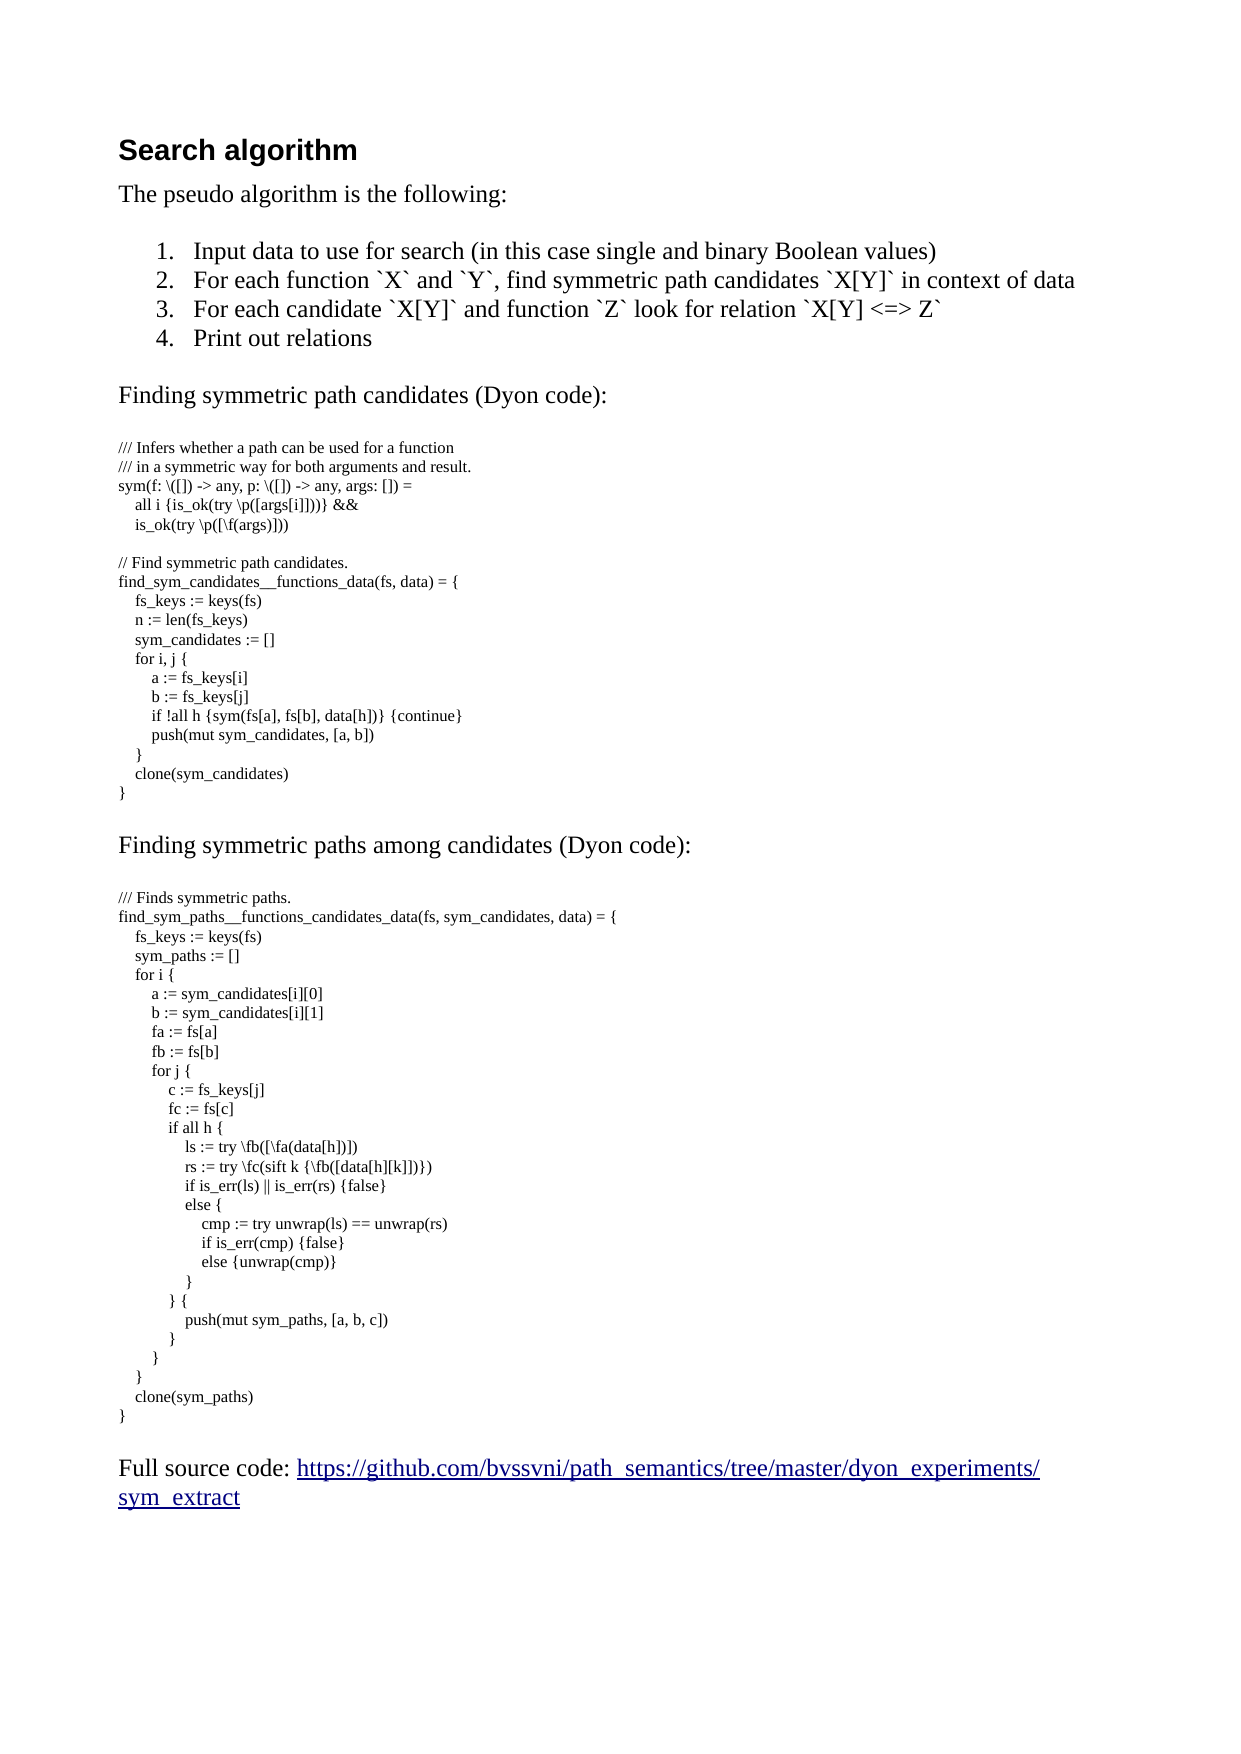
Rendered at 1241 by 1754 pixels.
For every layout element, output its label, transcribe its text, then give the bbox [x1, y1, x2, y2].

text c := fs_keys[j] [118, 1080, 1122, 1099]
text all i {is_ok(try \p([args[i]]))} && [118, 495, 1122, 514]
text fb := fs[b] [118, 1041, 1122, 1061]
text a := sym_candidates[i][0] [118, 984, 1122, 1003]
text cmp := try unwrap(ls) == unwrap(rs) [118, 1214, 1122, 1233]
text if !all h {sym(fs[a], fs[b], data[h])} {continue} [118, 706, 1122, 725]
text if all h { [118, 1118, 1122, 1137]
text fc := fs[c] [118, 1099, 1122, 1118]
text /// Finds symmetric paths. [118, 888, 1122, 907]
text a := fs_keys[i] [118, 668, 1122, 687]
text // Find symmetric path candidates. [118, 553, 1122, 572]
text clone(sym_paths) [118, 1386, 1122, 1406]
text Finding symmetric paths among candidates (Dyon code): [118, 831, 1122, 859]
text /// in a symmetric way for both arguments and result. [118, 457, 1122, 476]
text is_ok(try \p([\f(args)])) [118, 514, 1122, 533]
text } [118, 744, 1122, 763]
text } [118, 1329, 1122, 1348]
text find_sym_paths__functions_candidates_data(fs, sym_candidates, data) = { [118, 907, 1122, 926]
list Input data to use for search (in this case single and binary Boolean values) [156, 236, 1122, 265]
text } [118, 1367, 1122, 1386]
text Finding symmetric path candidates (Dyon code): [118, 380, 1122, 409]
text sym(f: \([]) -> any, p: \([]) -> any, args: []) = [118, 476, 1122, 495]
text Full source code: https://github.com/bvssvni/path_semantics/tree/master/dyon_experiments/sym_extract [118, 1453, 1122, 1511]
text push(mut sym_paths, [a, b, c]) [118, 1310, 1122, 1329]
text find_sym_candidates__functions_data(fs, data) = { [118, 572, 1122, 591]
text } { [118, 1291, 1122, 1310]
text b := fs_keys[j] [118, 687, 1122, 706]
text sym_candidates := [] [118, 629, 1122, 648]
list For each function `X` and `Y`, find symmetric path candidates `X[Y]` in context of data [156, 265, 1122, 294]
list Print out relations [156, 323, 1122, 351]
text The pseudo algorithm is the following: [118, 179, 1122, 208]
text for i { [118, 965, 1122, 984]
text } [118, 1348, 1122, 1367]
text if is_err(ls) || is_err(rs) {false} [118, 1176, 1122, 1195]
text } [118, 1406, 1122, 1425]
text else {unwrap(cmp)} [118, 1252, 1122, 1271]
list For each candidate `X[Y]` and function `Z` look for relation `X[Y] <=> Z` [156, 294, 1122, 323]
text else { [118, 1195, 1122, 1214]
text for i, j { [118, 648, 1122, 668]
text fs_keys := keys(fs) [118, 926, 1122, 946]
text } [118, 1271, 1122, 1291]
text push(mut sym_candidates, [a, b]) [118, 725, 1122, 744]
subtitle Search algorithm [118, 133, 1122, 166]
text sym_paths := [] [118, 946, 1122, 965]
text b := sym_candidates[i][1] [118, 1003, 1122, 1022]
text clone(sym_candidates) [118, 763, 1122, 783]
text ls := try \fb([\fa(data[h])]) [118, 1137, 1122, 1156]
text for j { [118, 1061, 1122, 1080]
text fs_keys := keys(fs) [118, 591, 1122, 610]
text /// Infers whether a path can be used for a function [118, 438, 1122, 457]
text rs := try \fc(sift k {\fb([data[h][k]])}) [118, 1156, 1122, 1176]
text n := len(fs_keys) [118, 610, 1122, 629]
text if is_err(cmp) {false} [118, 1233, 1122, 1252]
text } [118, 783, 1122, 802]
text fa := fs[a] [118, 1022, 1122, 1041]
